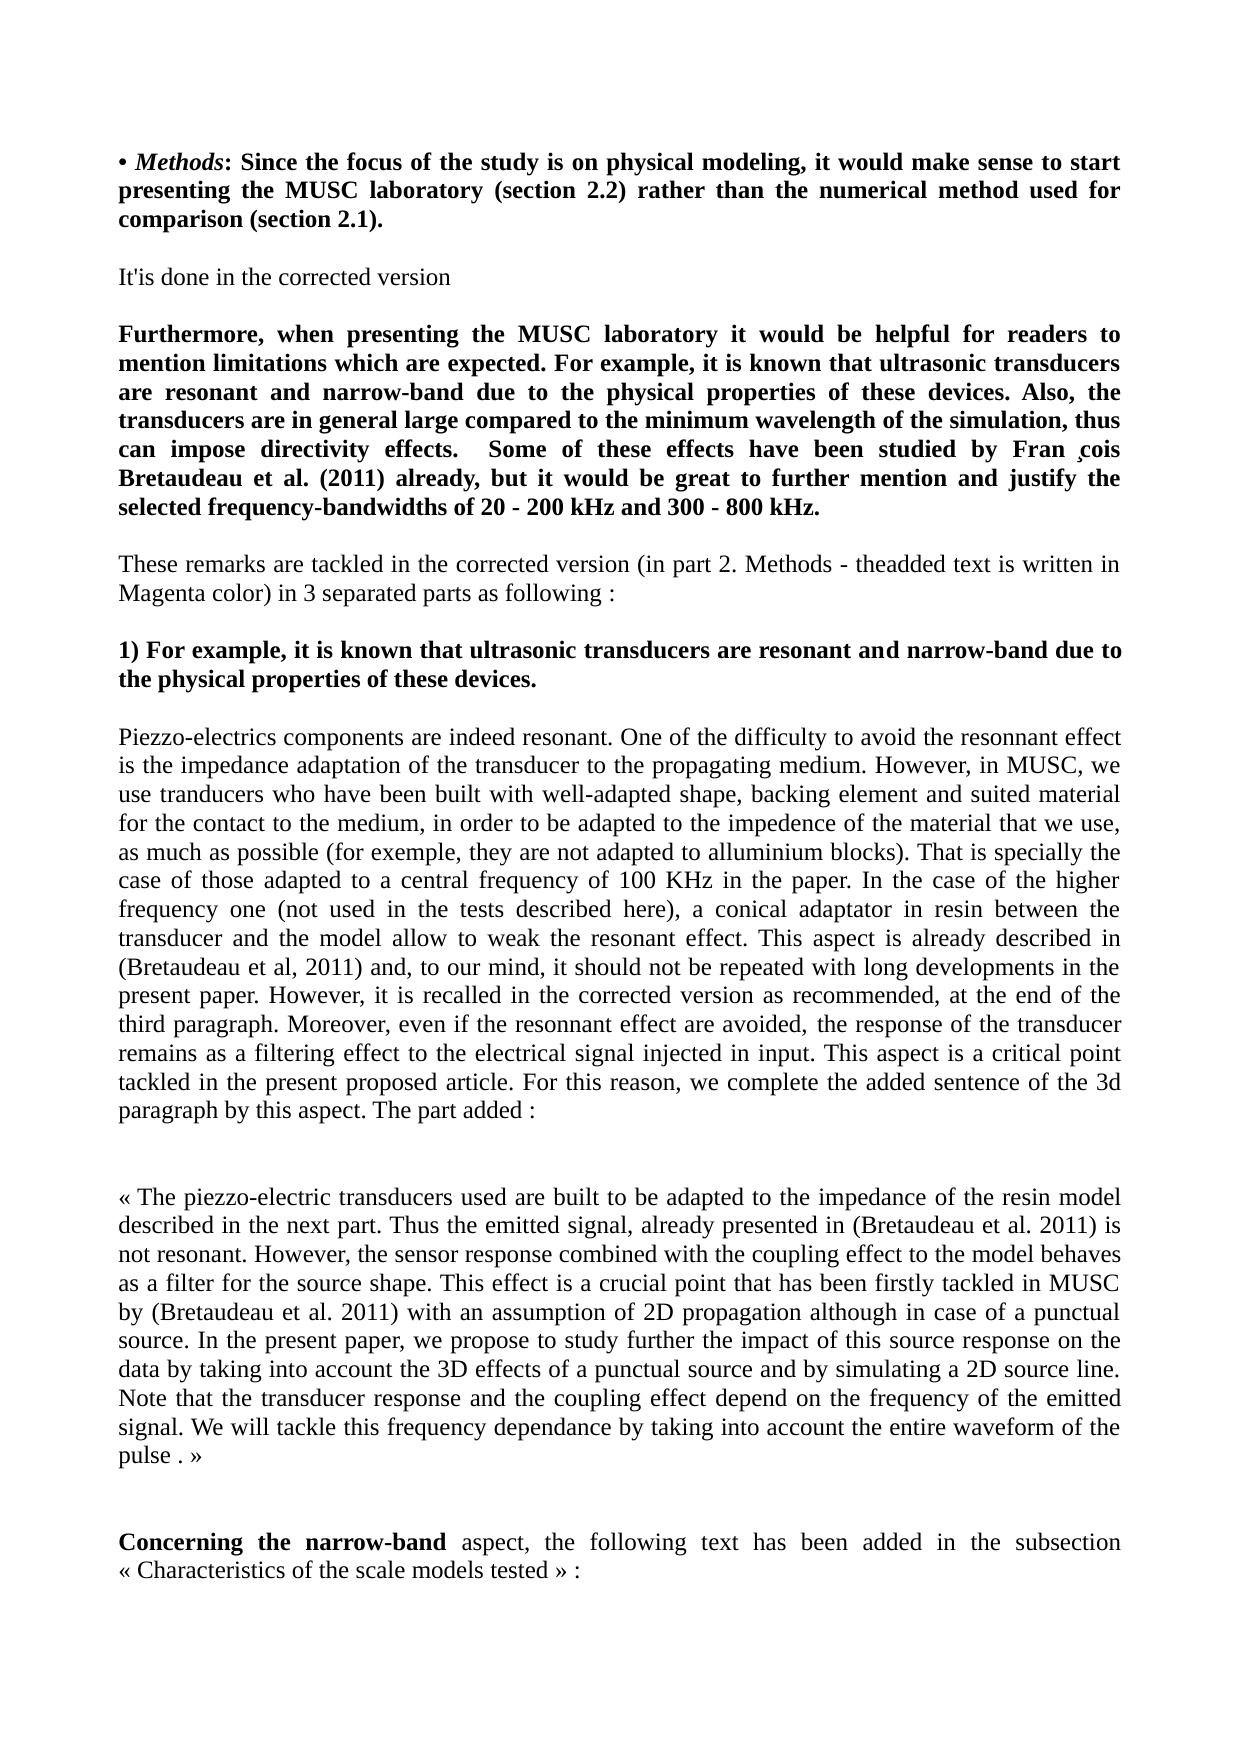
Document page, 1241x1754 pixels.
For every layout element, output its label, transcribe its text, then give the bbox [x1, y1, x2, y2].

text Furthermore, when presenting the MUSC laboratory it would be helpful for readers to mention limitations which are expected. For example, it is known that ultrasonic transducers are resonant and narrow-band due to the physical properties of these devices. Also, the transducers are in general large compared to the minimum wavelength of the simulation, thus can impose directivity effects. Some of these effects have been studied by Fran ̧cois Bretaudeau et al. (2011) already, but it would be great to further mention and justify the selected frequency-bandwidths of 20 - 200 kHz and 300 - 800 kHz. [118, 319, 1122, 521]
text « The piezzo-electric transducers used are built to be adapted to the impedance of the resin model described in the next part. Thus the emitted signal, already presented in (Bretaudeau et al. 2011) is not resonant. However, the sensor response combined with the coupling effect to the model behaves as a filter for the source shape. This effect is a crucial point that has been firstly tackled in MUSC by (Bretaudeau et al. 2011) with an assumption of 2D propagation although in case of a punctual source. In the present paper, we propose to study further the impact of this source response on the data by taking into account the 3D effects of a punctual source and by simulating a 2D source line. Note that the transducer response and the coupling effect depend on the frequency of the emitted signal. We will tackle this frequency dependance by taking into account the entire waveform of the pulse . » [118, 1182, 1122, 1469]
text Concerning the narrow-band aspect, the following text has been added in the subsection « Characteristics of the scale models tested » : [118, 1527, 1122, 1584]
text These remarks are tackled in the corrected version (in part 2. Methods - theadded text is written in Magenta color) in 3 separated parts as following : [118, 549, 1122, 607]
text It'is done in the corrected version [118, 262, 1122, 291]
text 1) For example, it is known that ultrasonic transducers are resonant and narrow-band due to the physical properties of these devices. [118, 636, 1122, 693]
text • Methods: Since the focus of the study is on physical modeling, it would make sense to start presenting the MUSC laboratory (section 2.2) rather than the numerical method used for comparison (section 2.1). [118, 147, 1122, 233]
text Piezzo-electrics components are indeed resonant. One of the difficulty to avoid the resonnant effect is the impedance adaptation of the transducer to the propagating medium. However, in MUSC, we use tranducers who have been built with well-adapted shape, backing element and suited material for the contact to the medium, in order to be adapted to the impedence of the material that we use, as much as possible (for exemple, they are not adapted to alluminium blocks). That is specially the case of those adapted to a central frequency of 100 KHz in the paper. In the case of the higher frequency one (not used in the tests described here), a conical adaptator in resin between the transducer and the model allow to weak the resonant effect. This aspect is already described in (Bretaudeau et al, 2011) and, to our mind, it should not be repeated with long developments in the present paper. However, it is recalled in the corrected version as recommended, at the end of the third paragraph. Moreover, even if the resonnant effect are avoided, the response of the transducer remains as a filtering effect to the electrical signal injected in input. This aspect is a critical point tackled in the present proposed article. For this reason, we complete the added sentence of the 3d paragraph by this aspect. The part added : [118, 722, 1122, 1124]
